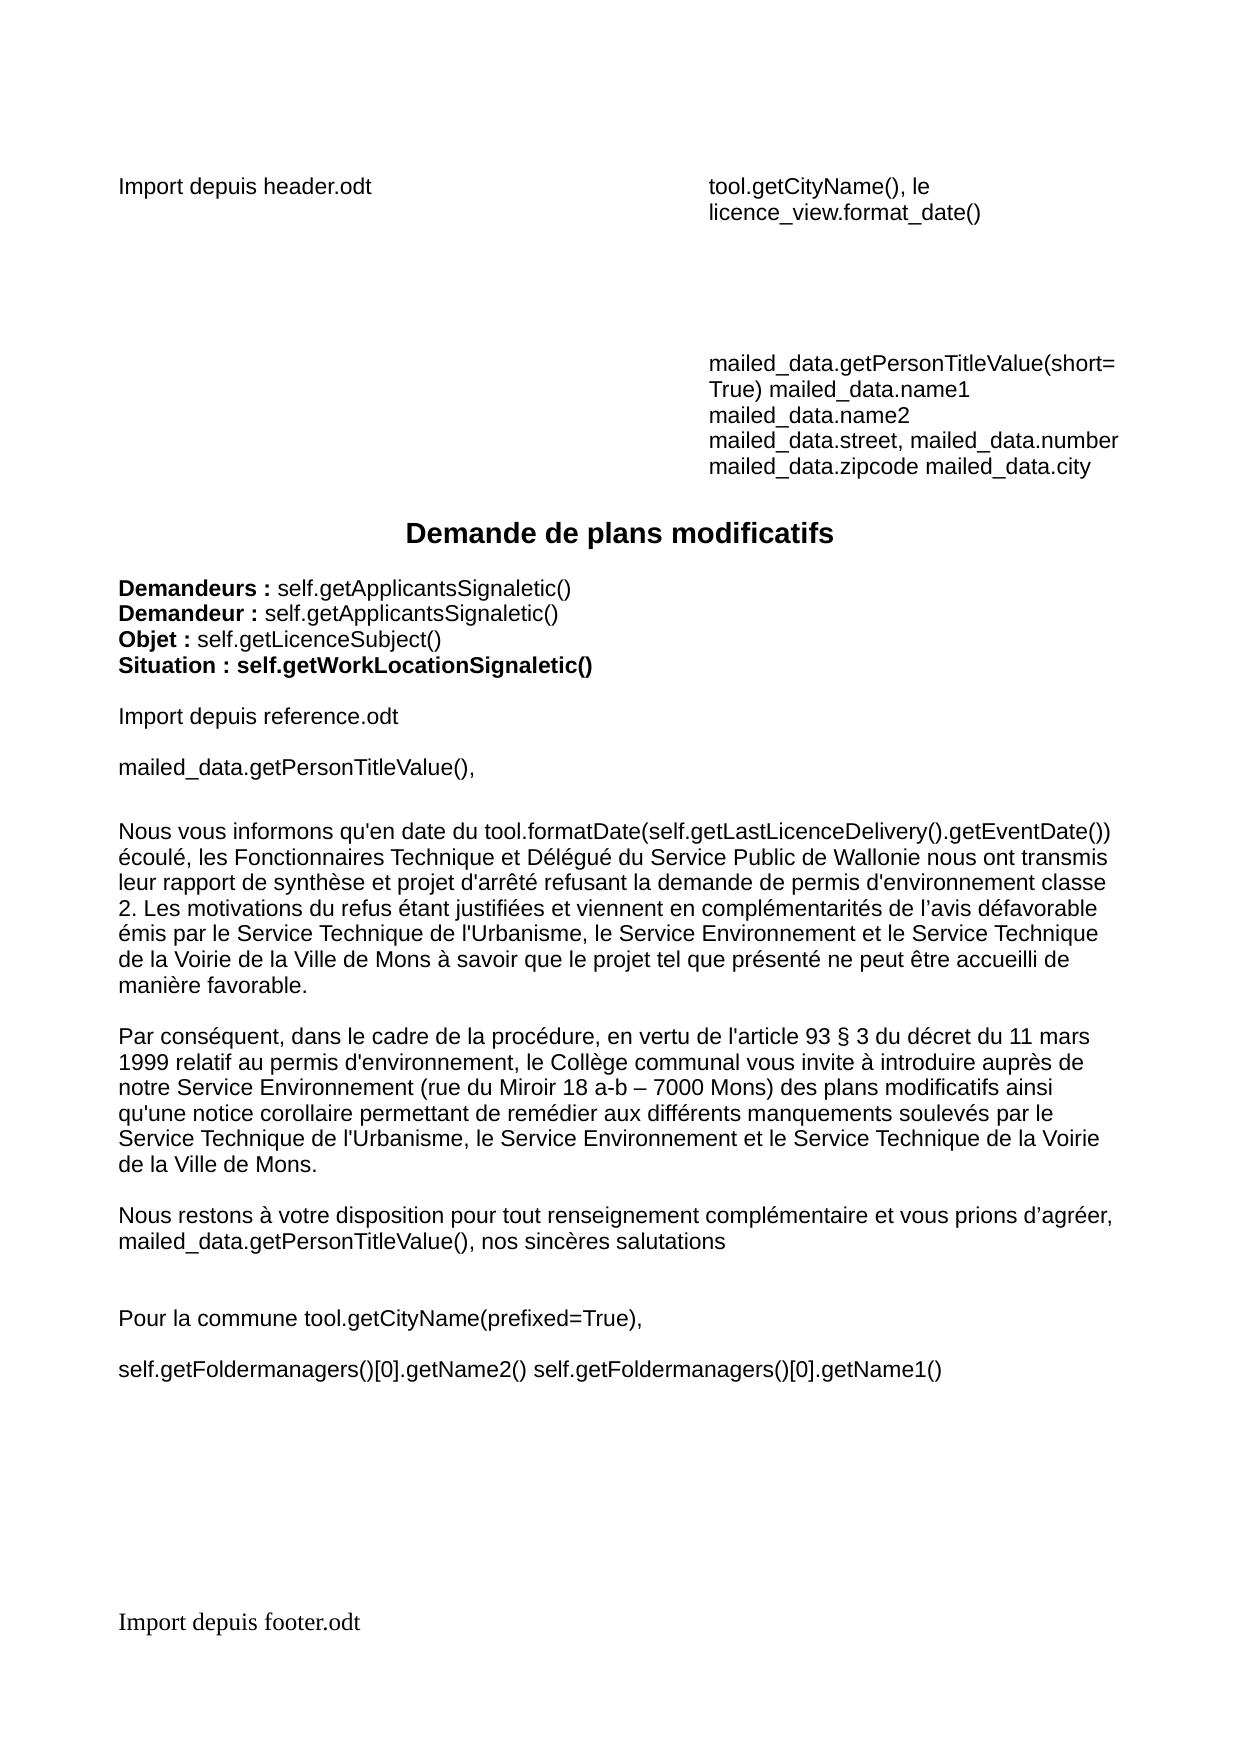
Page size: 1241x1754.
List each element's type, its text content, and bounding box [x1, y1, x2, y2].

text Import depuis reference.odt [118, 704, 1122, 729]
text Demandeurs : self.getApplicantsSignaletic() [118, 576, 1122, 601]
text mailed_data.getPersonTitleValue(), [118, 755, 1122, 781]
text Nous restons à votre disposition pour tout renseignement complémentaire et vous prions d’agréer, mailed_data.getPersonTitleValue(), nos sincères salutations [118, 1203, 1122, 1254]
text Objet : self.getLicenceSubject() [118, 627, 1122, 652]
text self.getFoldermanagers()[0].getName2() self.getFoldermanagers()[0].getName1() [118, 1357, 1122, 1382]
table_header Import depuis header.odt [118, 174, 708, 492]
title Demande de plans modificatifs [118, 517, 1122, 550]
text Situation : self.getWorkLocationSignaletic() [118, 652, 1122, 678]
text Par conséquent, dans le cadre de la procédure, en vertu de l'article 93 § 3 du décret du 11 mars 1999 relatif au permis d'environnement, le Collège communal vous invite à introduire auprès de notre Service Environnement (rue du Miroir 18 a-b – 7000 Mons) des plans modificatifs ainsi qu'une notice corollaire permettant de remédier aux différents manquements soulevés par le Service Technique de l'Urbanisme, le Service Environnement et le Service Technique de la Voirie de la Ville de Mons. [118, 1024, 1122, 1177]
text Nous vous informons qu'en date du tool.formatDate(self.getLastLicenceDelivery().getEventDate()) écoulé, les Fonctionnaires Technique et Délégué du Service Public de Wallonie nous ont transmis leur rapport de synthèse et projet d'arrêté refusant la demande de permis d'environnement classe 2. Les motivations du refus étant justifiées et viennent en complémentarités de l’avis défavorable émis par le Service Technique de l'Urbanisme, le Service Environnement et le Service Technique de la Voirie de la Ville de Mons à savoir que le projet tel que présenté ne peut être accueilli de manière favorable. [118, 819, 1122, 998]
text Demandeur : self.getApplicantsSignaletic() [118, 601, 1122, 627]
text Pour la commune tool.getCityName(prefixed=True), [118, 1306, 1122, 1331]
table_header tool.getCityName(), le licence_view.format_date() mailed_data.getPersonTitleValue(short=True) mailed_data.name1 mailed_data.name2 mailed_data.street, mailed_data.number mailed_data.zipcode mailed_data.city [709, 174, 1123, 492]
